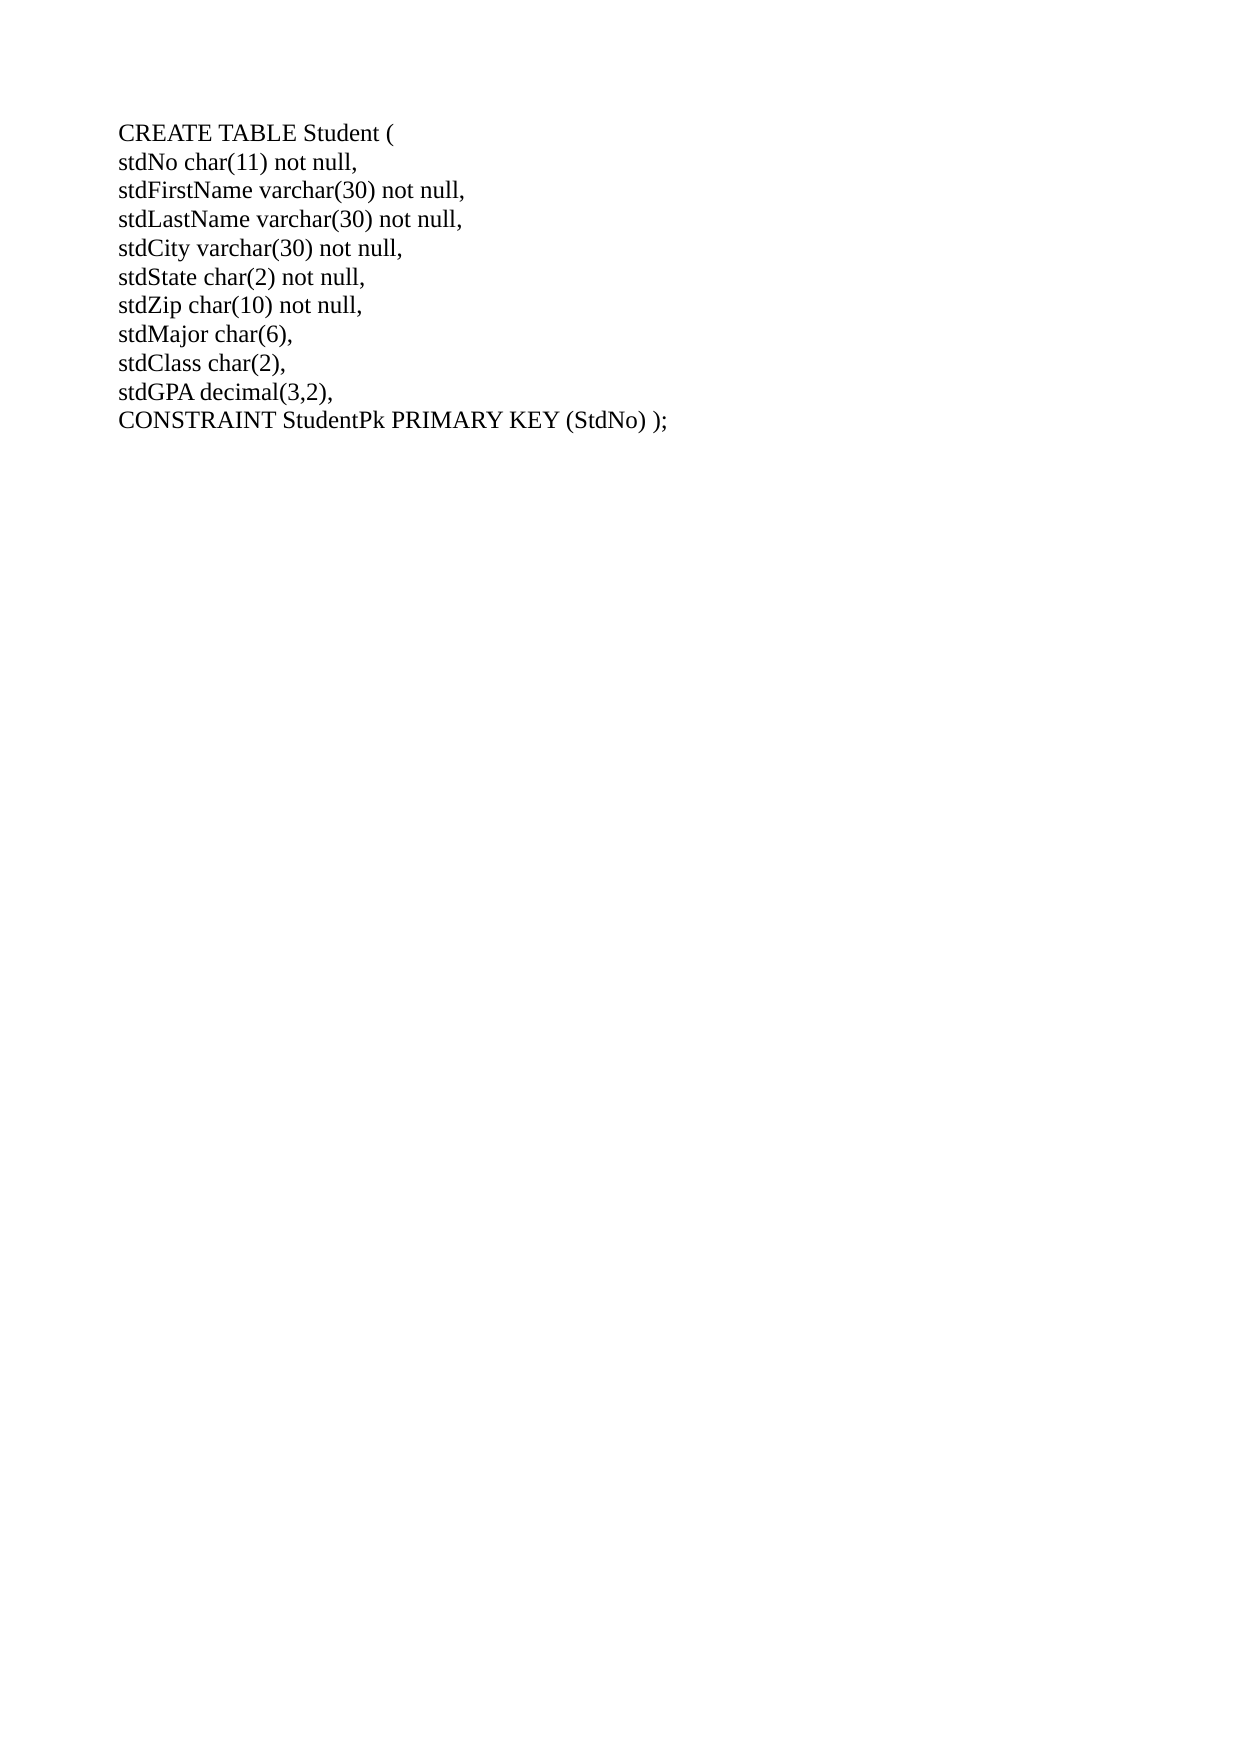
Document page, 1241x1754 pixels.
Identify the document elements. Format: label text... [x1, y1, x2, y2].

text stdState char(2) not null, [118, 262, 1122, 291]
text stdGPA decimal(3,2), [118, 377, 1122, 406]
text CONSTRAINT StudentPk PRIMARY KEY (StdNo) ); [118, 406, 1122, 434]
text CREATE TABLE Student ( [118, 118, 1122, 147]
text stdZip char(10) not null, [118, 291, 1122, 319]
text stdClass char(2), [118, 348, 1122, 377]
text stdCity varchar(30) not null, [118, 233, 1122, 262]
text stdFirstName varchar(30) not null, [118, 176, 1122, 204]
text stdNo char(11) not null, [118, 147, 1122, 176]
text stdLastName varchar(30) not null, [118, 204, 1122, 233]
text stdMajor char(6), [118, 319, 1122, 348]
